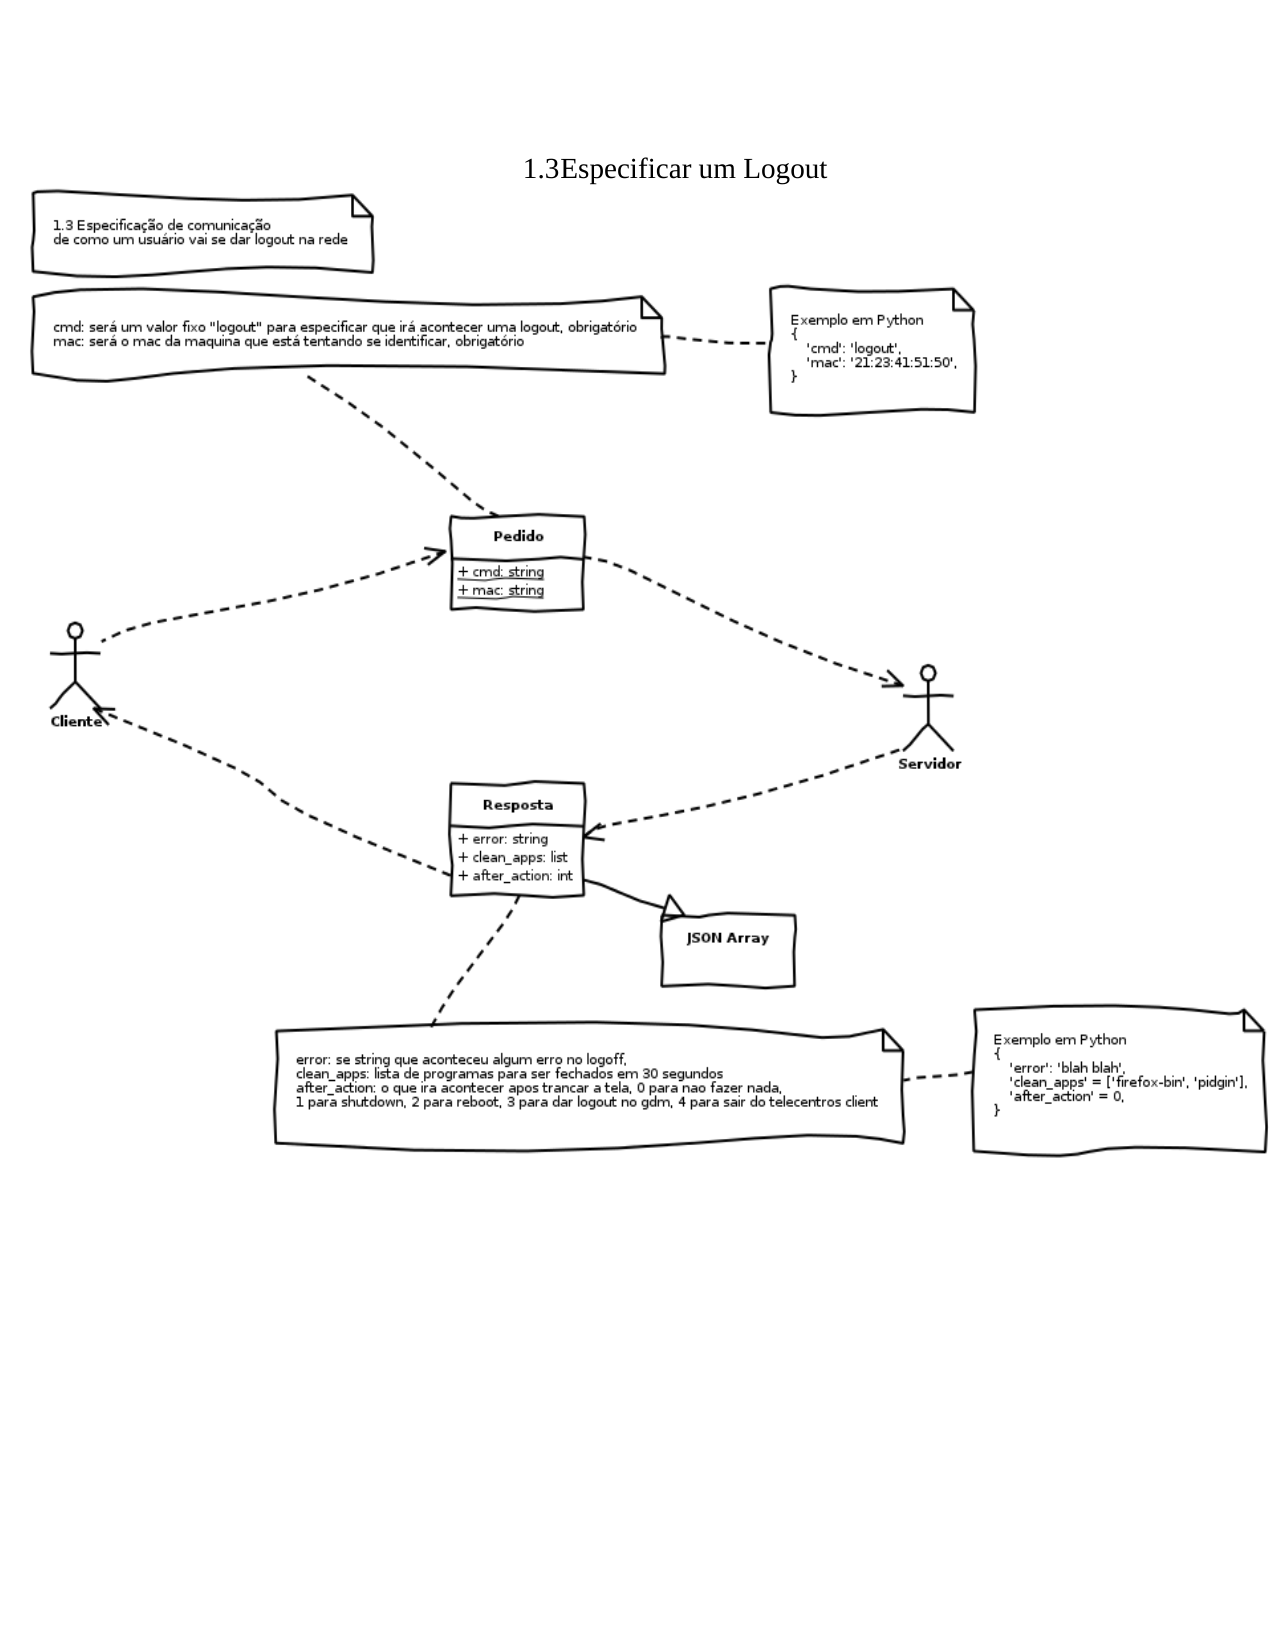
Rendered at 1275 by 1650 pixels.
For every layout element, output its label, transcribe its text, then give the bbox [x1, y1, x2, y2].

list Especificar um Logout [193, 152, 1157, 185]
picture [25, 185, 1272, 1162]
